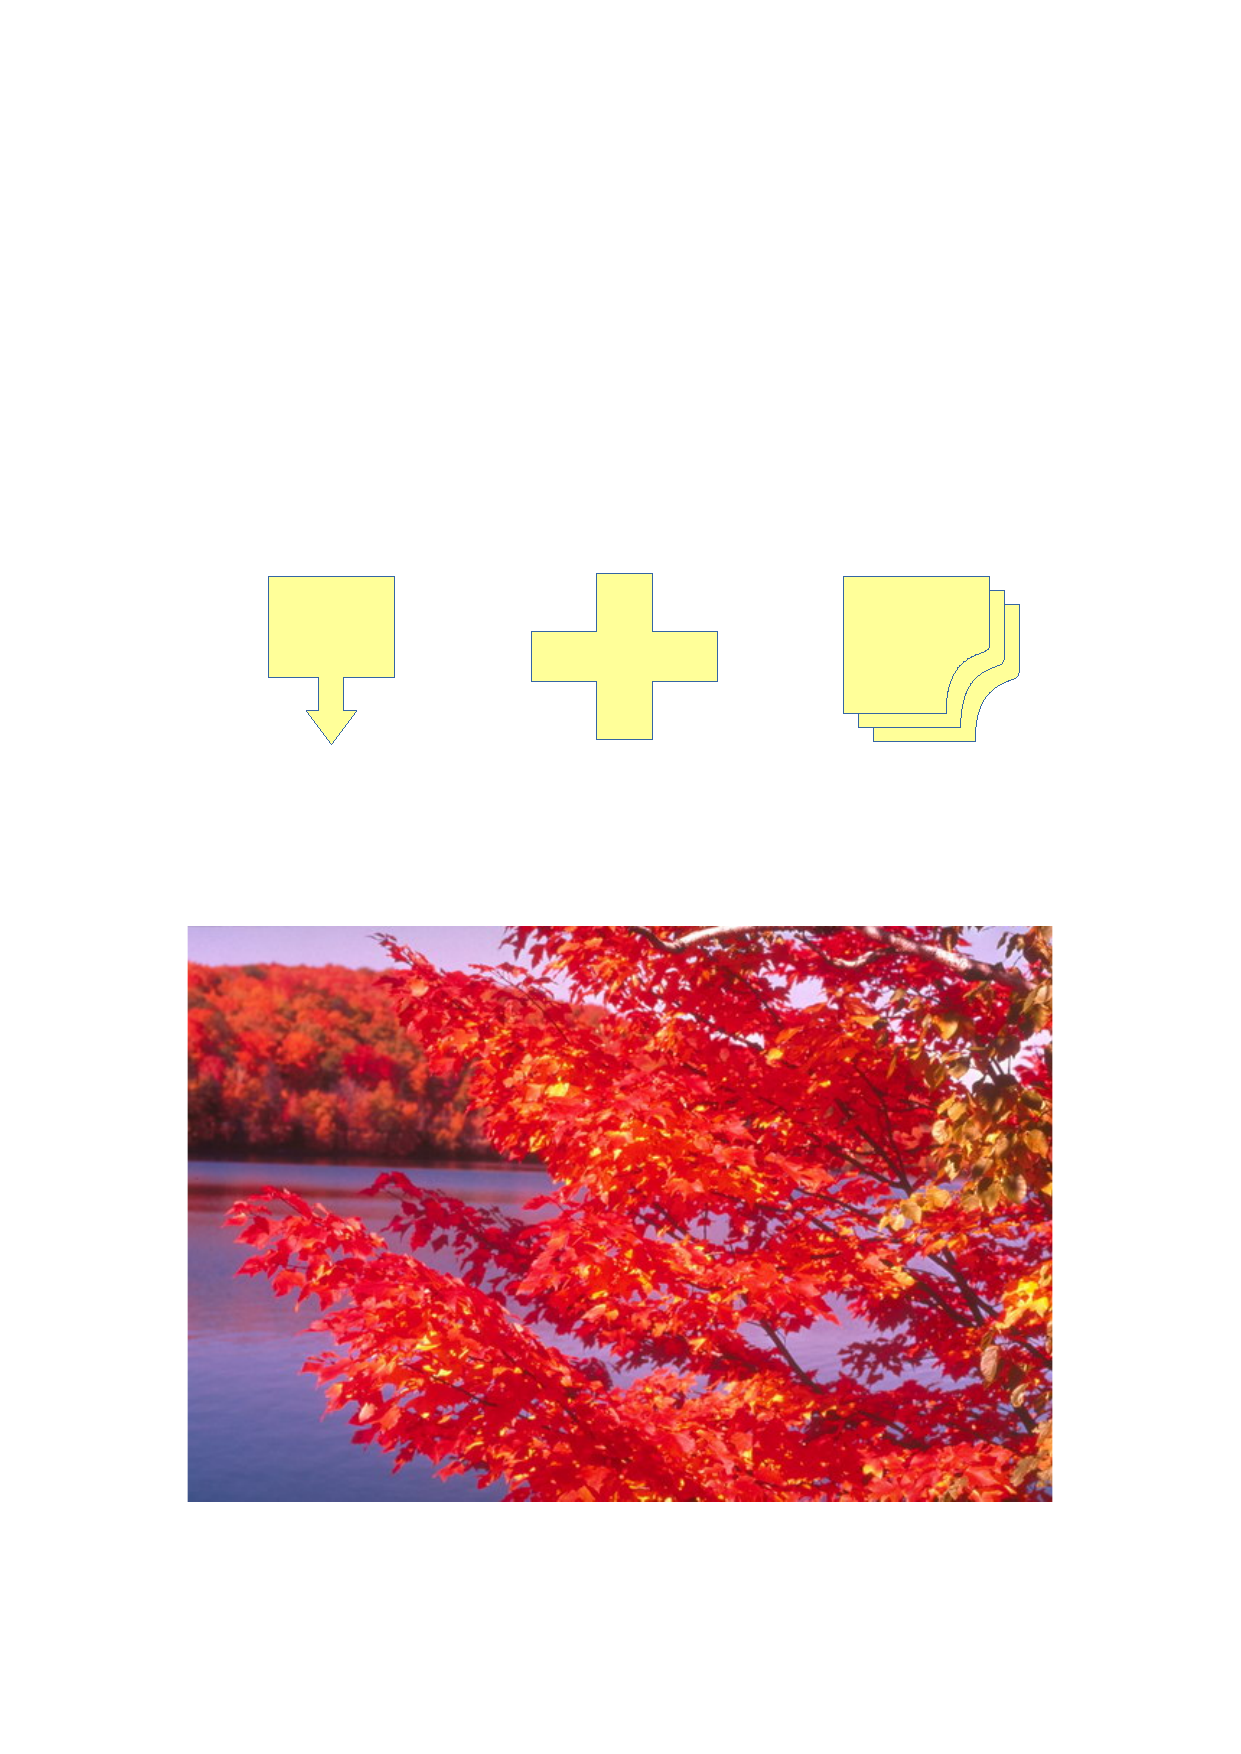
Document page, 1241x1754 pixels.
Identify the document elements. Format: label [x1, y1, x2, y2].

picture [187, 926, 1053, 1502]
